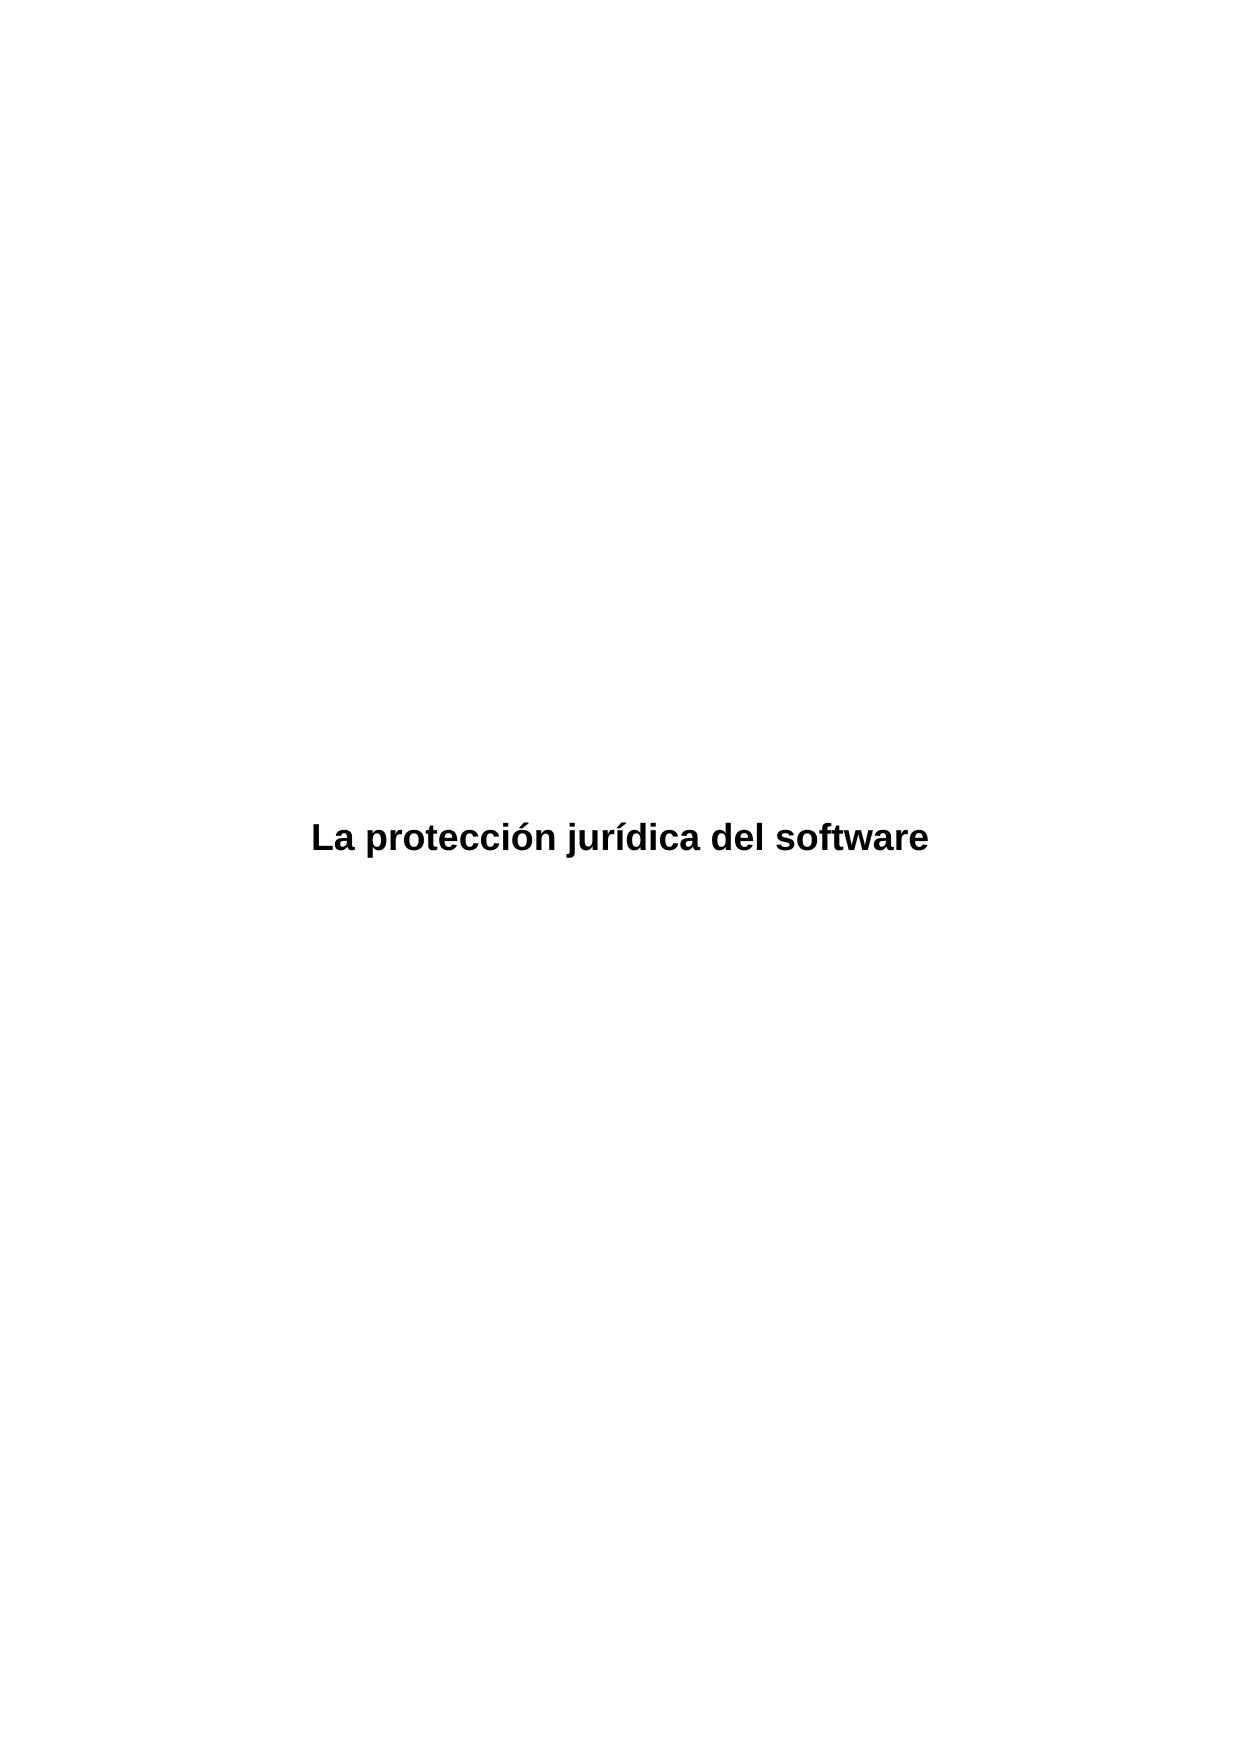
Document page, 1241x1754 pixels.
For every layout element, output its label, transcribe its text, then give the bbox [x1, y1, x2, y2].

text La protección jurídica del software [225, 816, 1015, 859]
